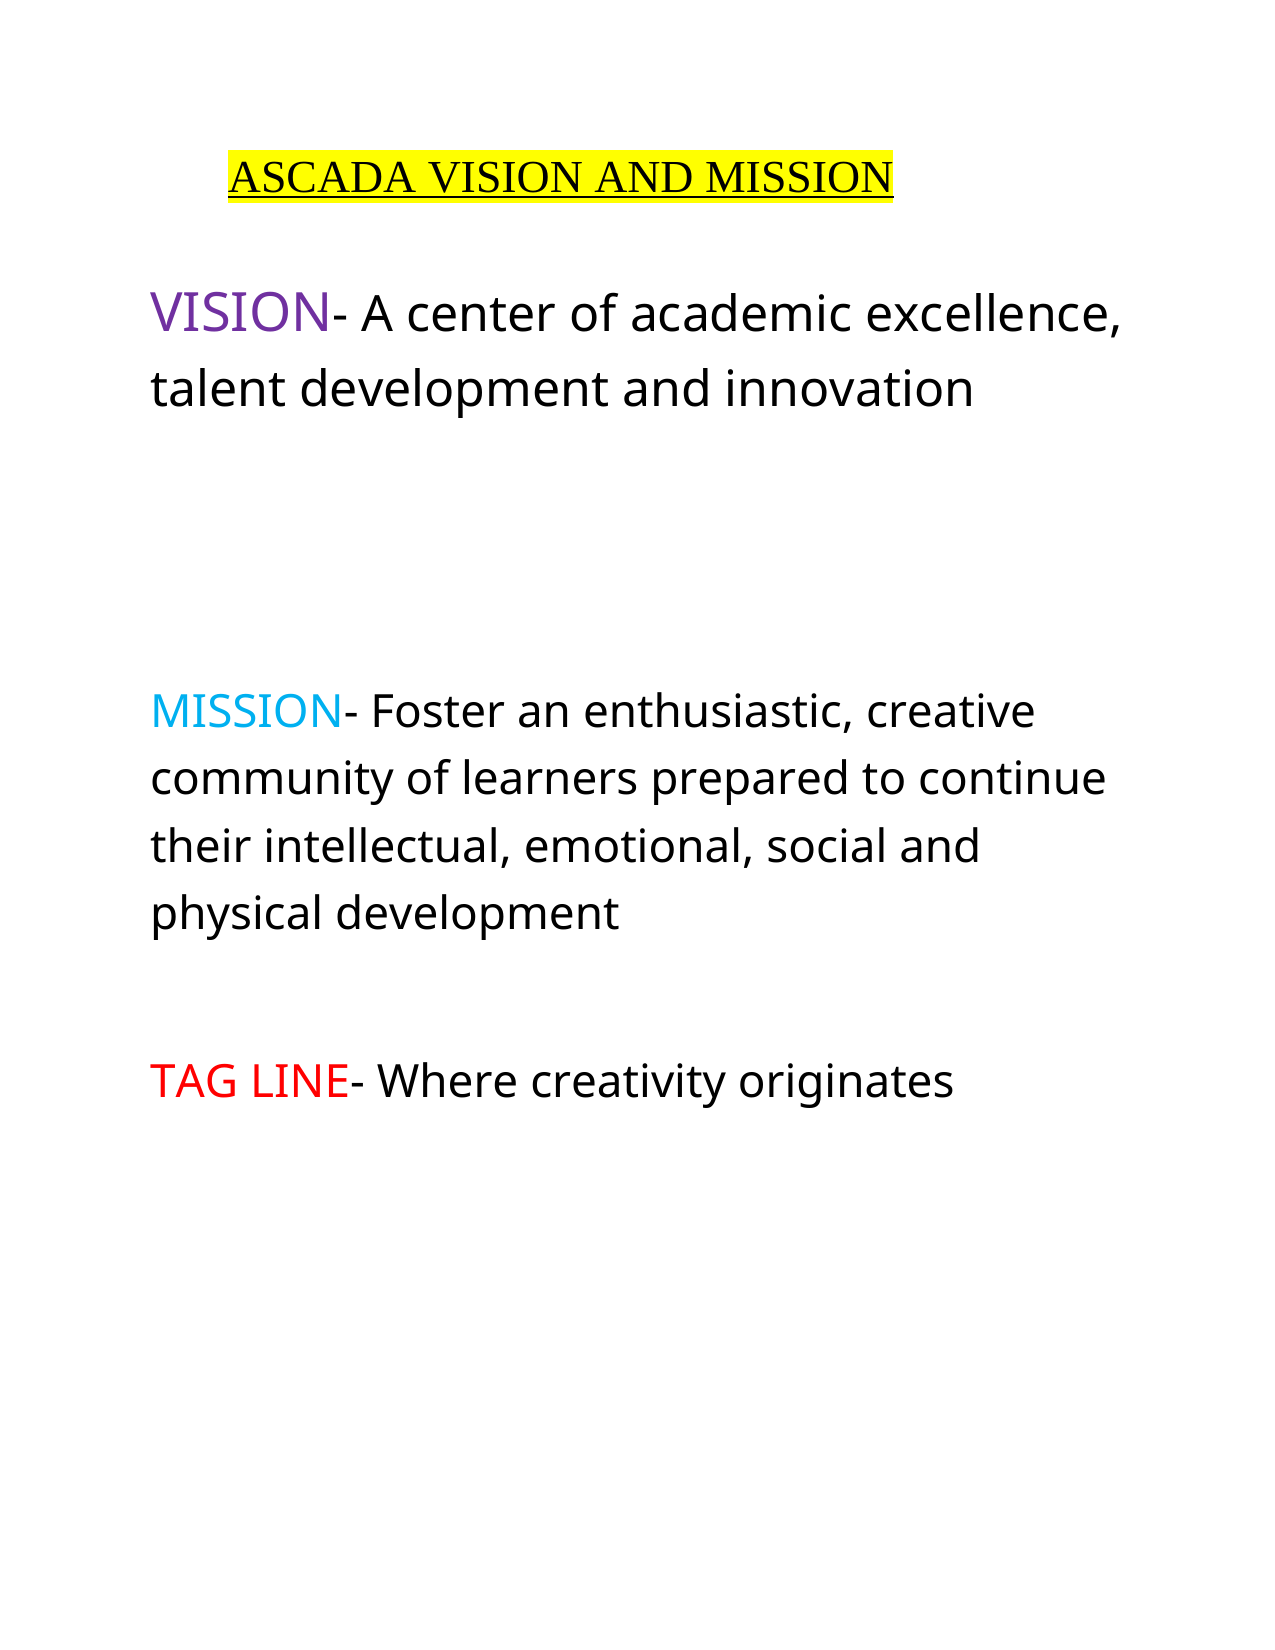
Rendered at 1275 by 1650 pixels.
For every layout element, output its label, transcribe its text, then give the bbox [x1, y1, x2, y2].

text ASCADA VISION AND MISSION [150, 150, 1125, 203]
text MISSION- Foster an enthusiastic, creative community of learners prepared to continue their intellectual, emotional, social and physical development [150, 678, 1125, 943]
text TAG LINE- Where creativity originates [150, 1048, 1125, 1111]
text VISION- A center of academic excellence, talent development and innovation [150, 274, 1125, 421]
